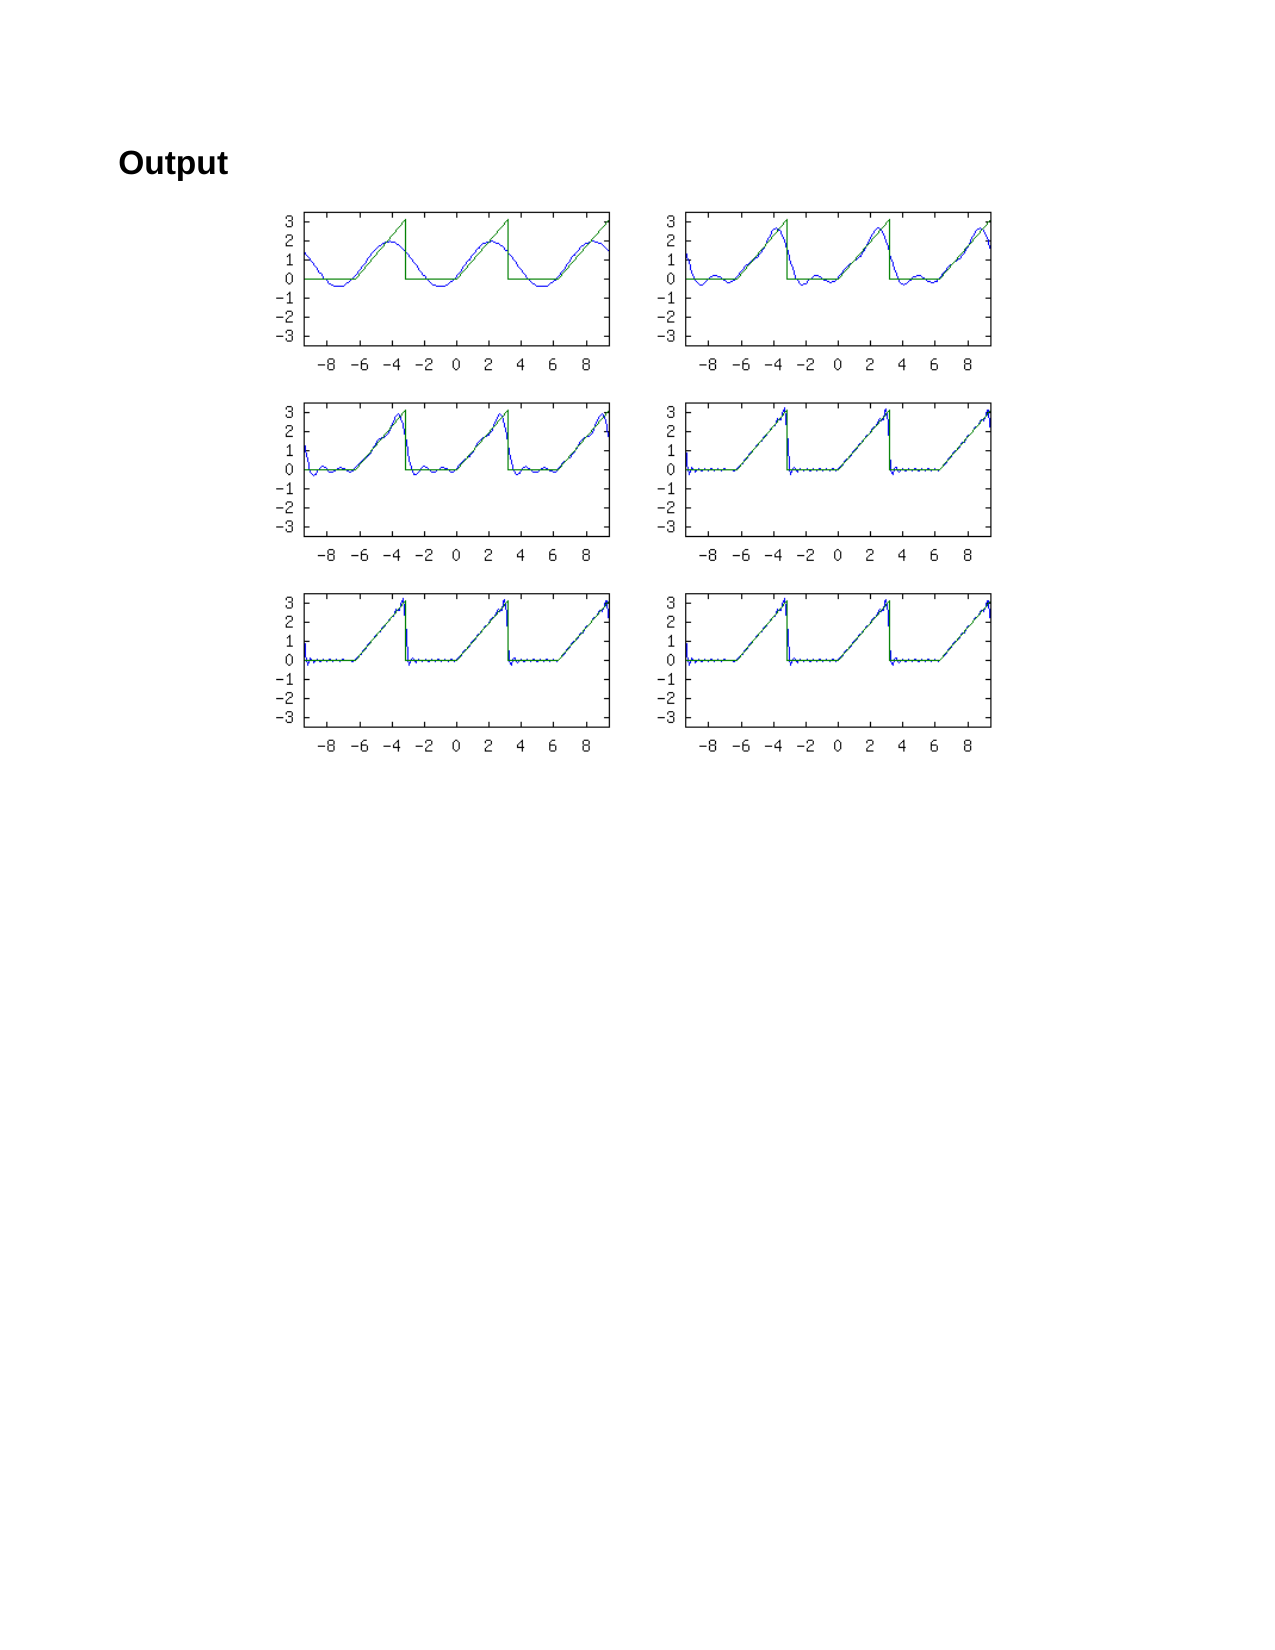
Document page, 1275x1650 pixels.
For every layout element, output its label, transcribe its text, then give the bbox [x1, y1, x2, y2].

subtitle Output [118, 143, 1157, 182]
picture [256, 194, 1019, 766]
